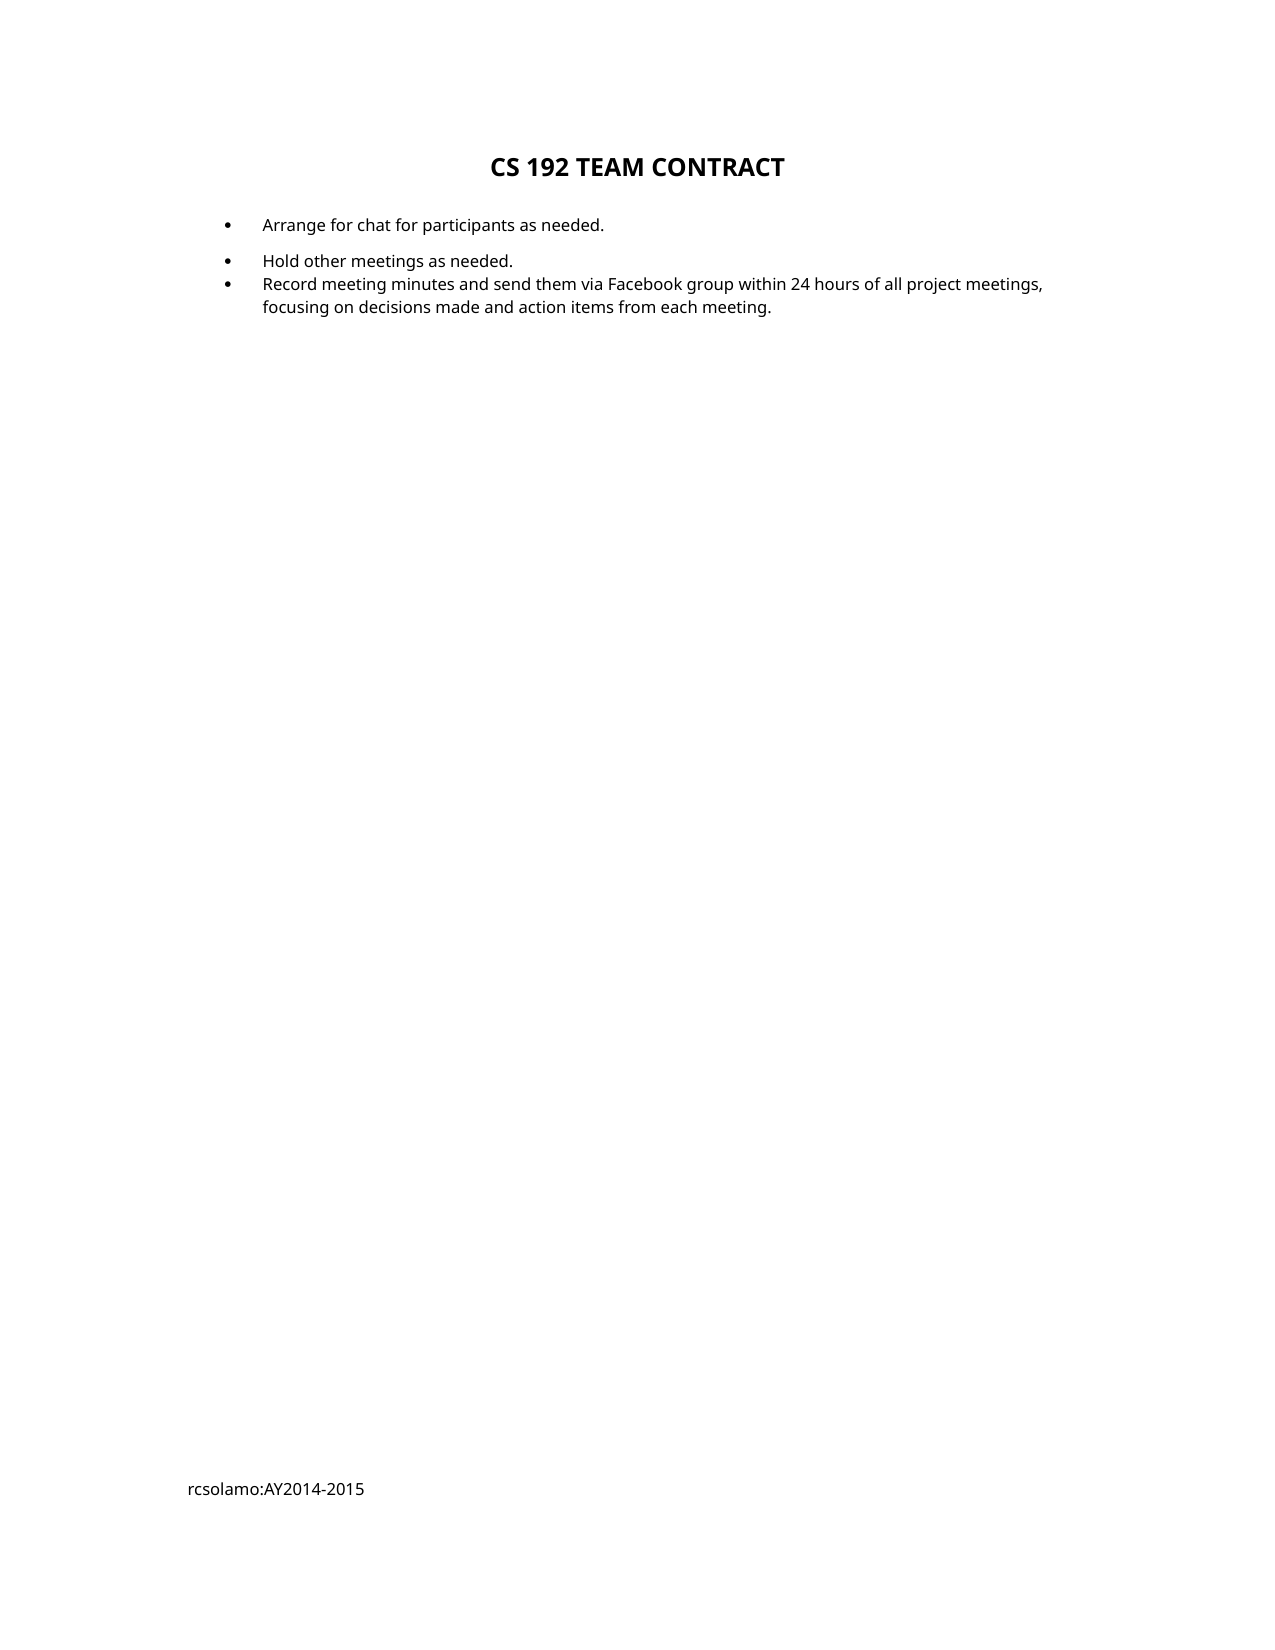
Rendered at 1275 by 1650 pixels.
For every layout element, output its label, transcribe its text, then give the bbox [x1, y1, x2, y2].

list Arrange for chat for participants as needed. [225, 213, 1087, 236]
list Record meeting minutes and send them via Facebook group within 24 hours of all project meetings, focusing on decisions made and action items from each meeting. [225, 272, 1087, 318]
list Hold other meetings as needed. [225, 250, 1087, 272]
